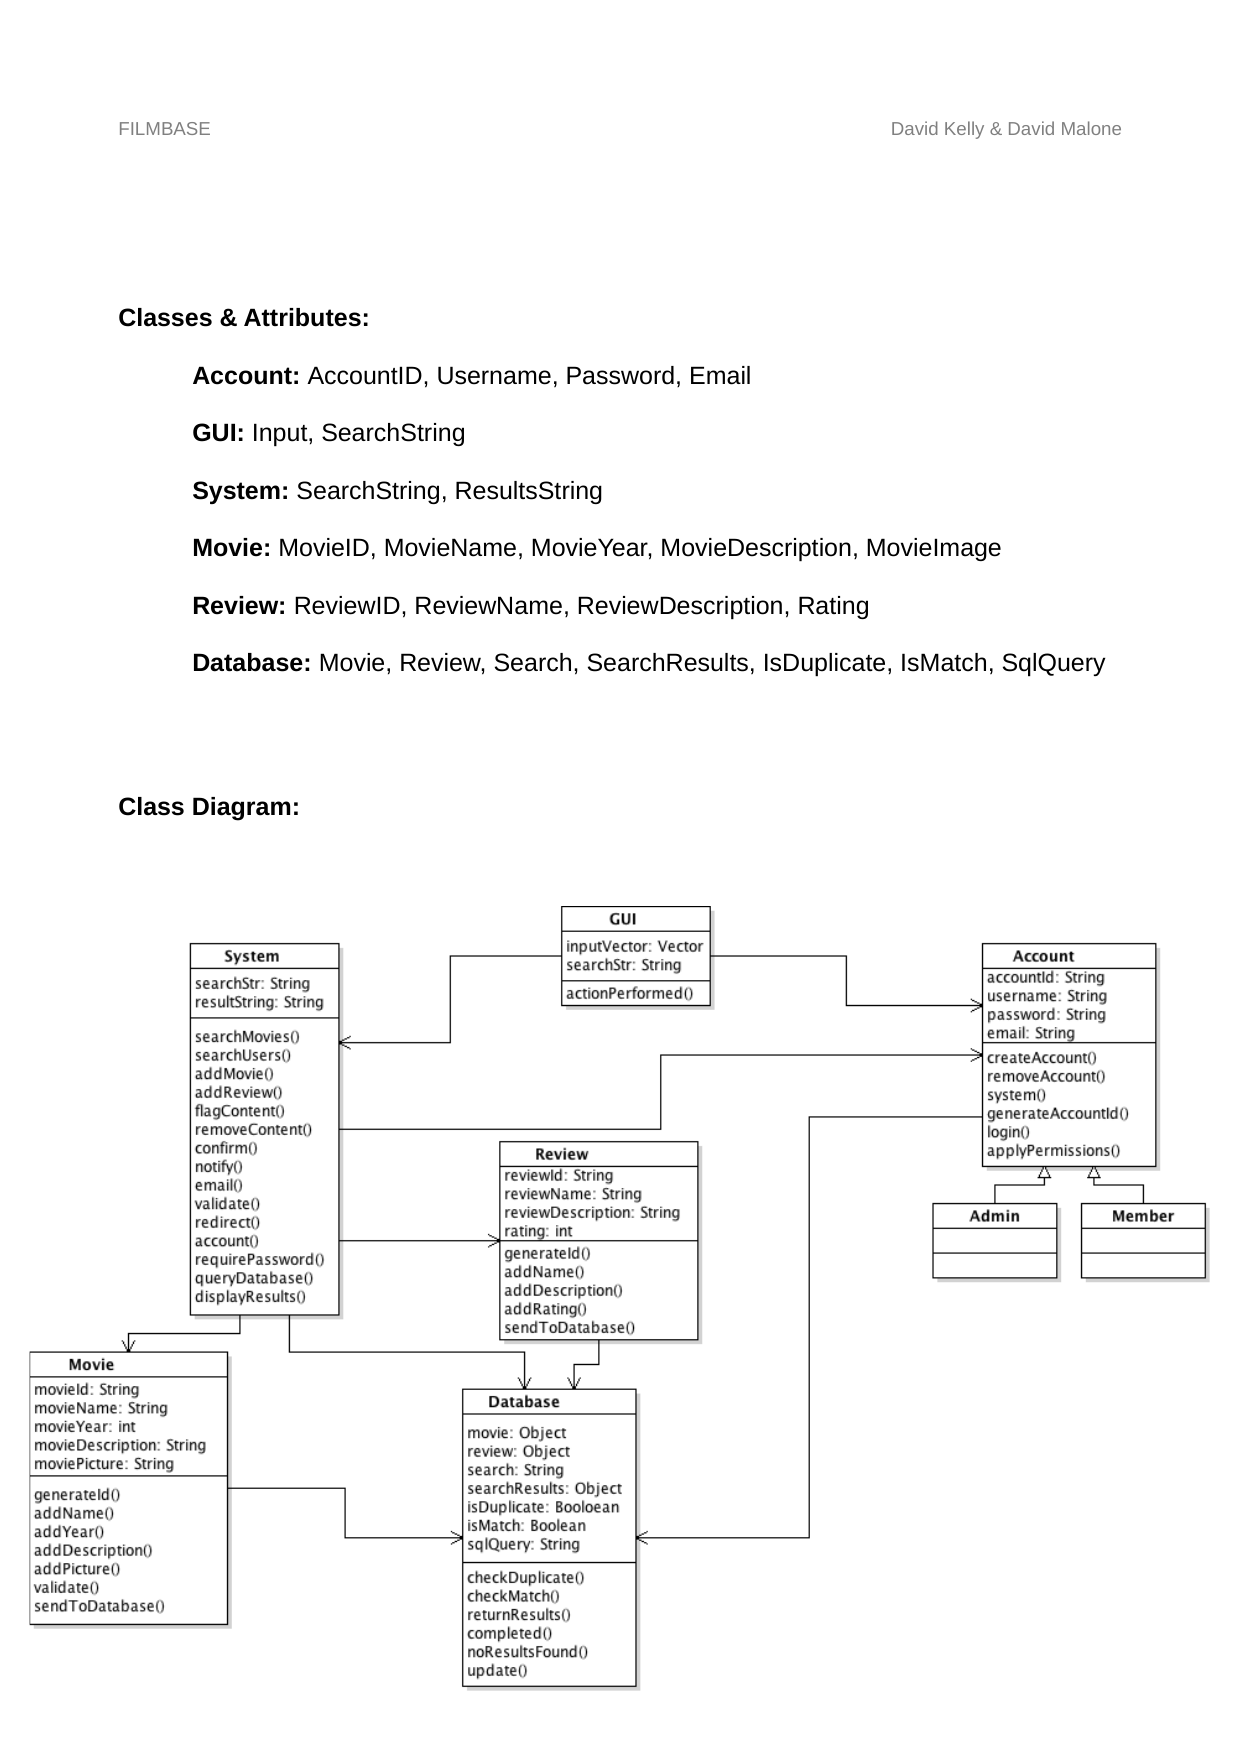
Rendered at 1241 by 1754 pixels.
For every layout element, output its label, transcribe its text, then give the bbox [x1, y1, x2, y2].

picture [29, 906, 1211, 1692]
text Classes & Attributes: [118, 303, 1122, 332]
text Movie: MovieID, MovieName, MovieYear, MovieDescription, MovieImage [118, 533, 1122, 562]
text Class Diagram: [118, 792, 1122, 821]
text Database: Movie, Review, Search, SearchResults, IsDuplicate, IsMatch, SqlQuery [118, 648, 1122, 677]
text System: SearchString, ResultsString [118, 476, 1122, 504]
text GUI: Input, SearchString [118, 418, 1122, 447]
text Account: AccountID, Username, Password, Email [118, 361, 1122, 389]
text Review: ReviewID, ReviewName, ReviewDescription, Rating [118, 591, 1122, 619]
